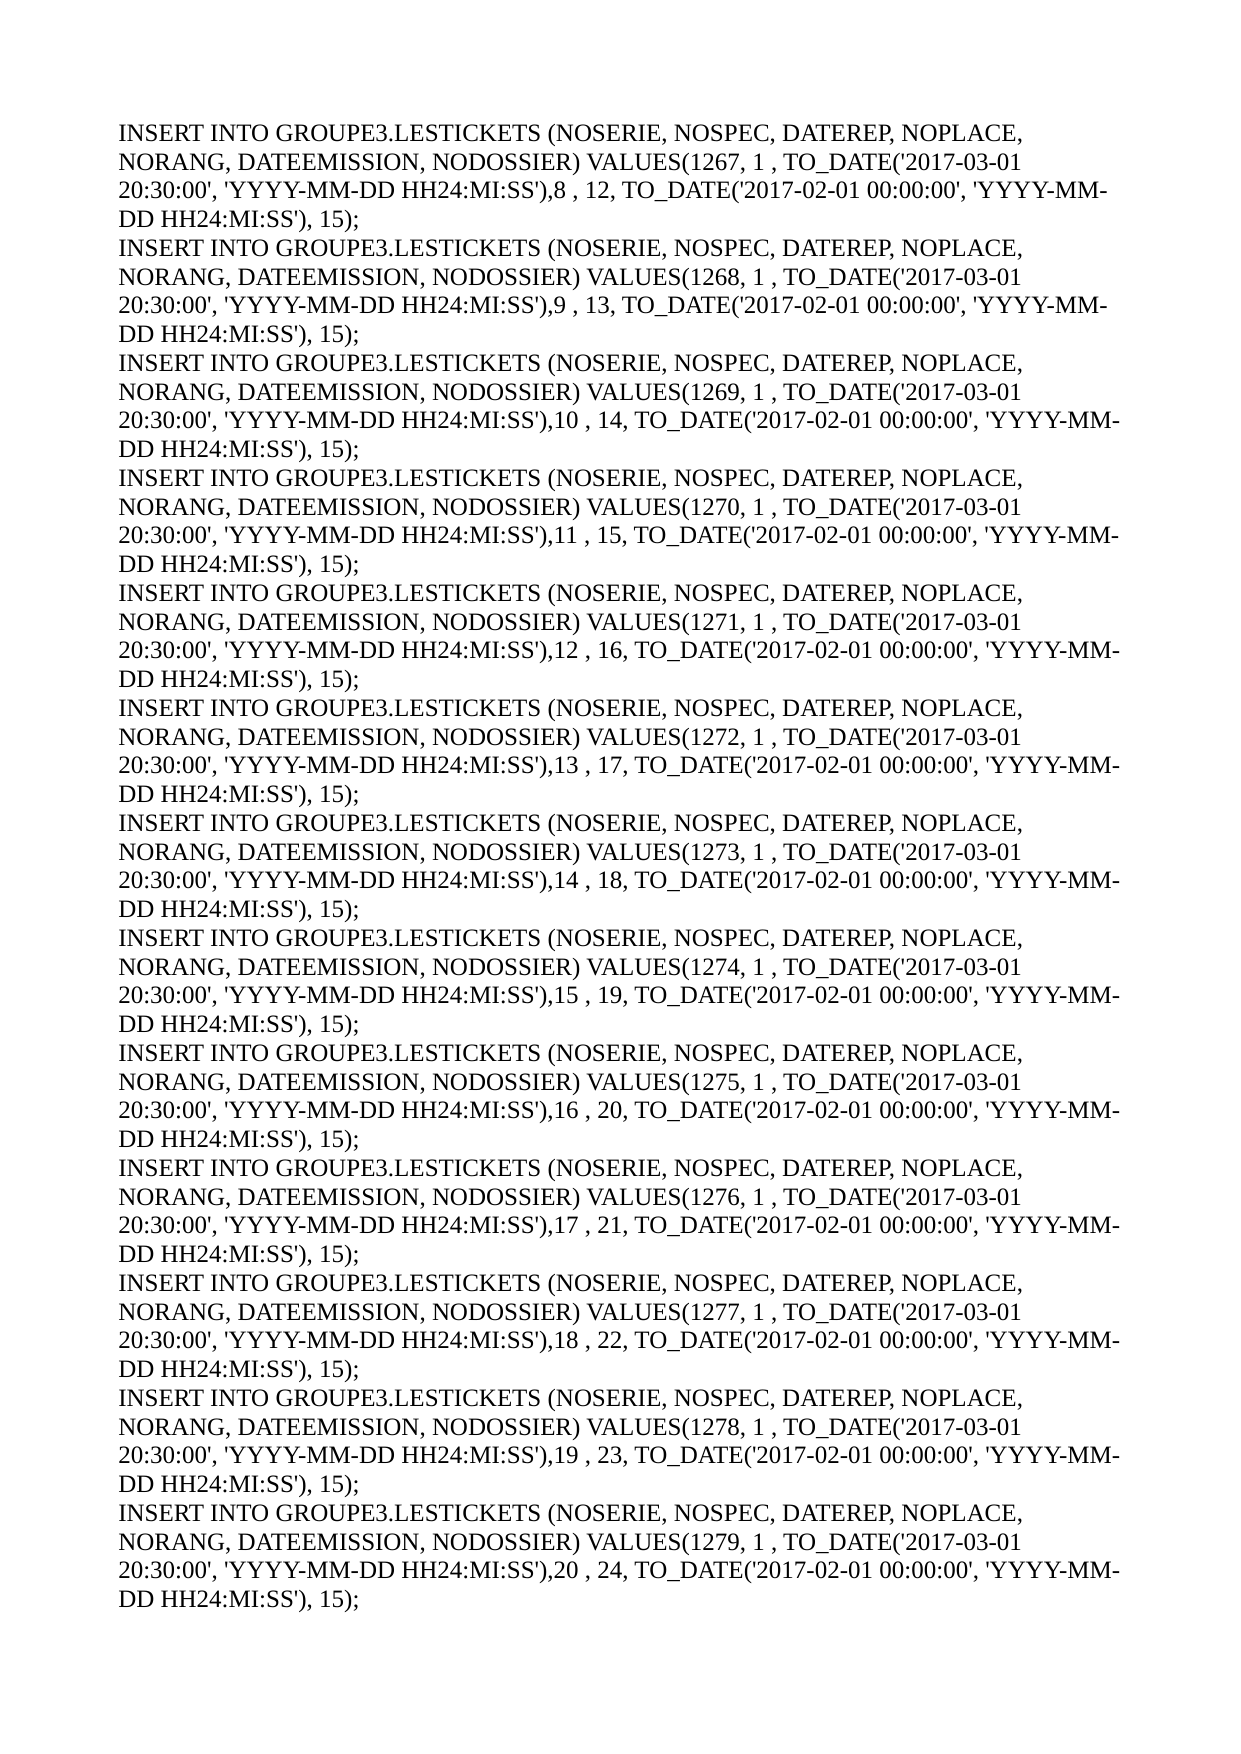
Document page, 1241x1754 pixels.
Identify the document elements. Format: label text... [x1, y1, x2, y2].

text INSERT INTO GROUPE3.LESTICKETS (NOSERIE, NOSPEC, DATEREP, NOPLACE, NORANG, DATEEMISSION, NODOSSIER) VALUES(1271, 1 , TO_DATE('2017-03-01 20:30:00', 'YYYY-MM-DD HH24:MI:SS'),12 , 16, TO_DATE('2017-02-01 00:00:00', 'YYYY-MM-DD HH24:MI:SS'), 15); [118, 578, 1122, 693]
text INSERT INTO GROUPE3.LESTICKETS (NOSERIE, NOSPEC, DATEREP, NOPLACE, NORANG, DATEEMISSION, NODOSSIER) VALUES(1279, 1 , TO_DATE('2017-03-01 20:30:00', 'YYYY-MM-DD HH24:MI:SS'),20 , 24, TO_DATE('2017-02-01 00:00:00', 'YYYY-MM-DD HH24:MI:SS'), 15); [118, 1498, 1122, 1613]
text INSERT INTO GROUPE3.LESTICKETS (NOSERIE, NOSPEC, DATEREP, NOPLACE, NORANG, DATEEMISSION, NODOSSIER) VALUES(1275, 1 , TO_DATE('2017-03-01 20:30:00', 'YYYY-MM-DD HH24:MI:SS'),16 , 20, TO_DATE('2017-02-01 00:00:00', 'YYYY-MM-DD HH24:MI:SS'), 15); [118, 1038, 1122, 1153]
text INSERT INTO GROUPE3.LESTICKETS (NOSERIE, NOSPEC, DATEREP, NOPLACE, NORANG, DATEEMISSION, NODOSSIER) VALUES(1270, 1 , TO_DATE('2017-03-01 20:30:00', 'YYYY-MM-DD HH24:MI:SS'),11 , 15, TO_DATE('2017-02-01 00:00:00', 'YYYY-MM-DD HH24:MI:SS'), 15); [118, 463, 1122, 578]
text INSERT INTO GROUPE3.LESTICKETS (NOSERIE, NOSPEC, DATEREP, NOPLACE, NORANG, DATEEMISSION, NODOSSIER) VALUES(1269, 1 , TO_DATE('2017-03-01 20:30:00', 'YYYY-MM-DD HH24:MI:SS'),10 , 14, TO_DATE('2017-02-01 00:00:00', 'YYYY-MM-DD HH24:MI:SS'), 15); [118, 348, 1122, 463]
text INSERT INTO GROUPE3.LESTICKETS (NOSERIE, NOSPEC, DATEREP, NOPLACE, NORANG, DATEEMISSION, NODOSSIER) VALUES(1278, 1 , TO_DATE('2017-03-01 20:30:00', 'YYYY-MM-DD HH24:MI:SS'),19 , 23, TO_DATE('2017-02-01 00:00:00', 'YYYY-MM-DD HH24:MI:SS'), 15); [118, 1383, 1122, 1498]
text INSERT INTO GROUPE3.LESTICKETS (NOSERIE, NOSPEC, DATEREP, NOPLACE, NORANG, DATEEMISSION, NODOSSIER) VALUES(1273, 1 , TO_DATE('2017-03-01 20:30:00', 'YYYY-MM-DD HH24:MI:SS'),14 , 18, TO_DATE('2017-02-01 00:00:00', 'YYYY-MM-DD HH24:MI:SS'), 15); [118, 808, 1122, 923]
text INSERT INTO GROUPE3.LESTICKETS (NOSERIE, NOSPEC, DATEREP, NOPLACE, NORANG, DATEEMISSION, NODOSSIER) VALUES(1276, 1 , TO_DATE('2017-03-01 20:30:00', 'YYYY-MM-DD HH24:MI:SS'),17 , 21, TO_DATE('2017-02-01 00:00:00', 'YYYY-MM-DD HH24:MI:SS'), 15); [118, 1153, 1122, 1268]
text INSERT INTO GROUPE3.LESTICKETS (NOSERIE, NOSPEC, DATEREP, NOPLACE, NORANG, DATEEMISSION, NODOSSIER) VALUES(1274, 1 , TO_DATE('2017-03-01 20:30:00', 'YYYY-MM-DD HH24:MI:SS'),15 , 19, TO_DATE('2017-02-01 00:00:00', 'YYYY-MM-DD HH24:MI:SS'), 15); [118, 923, 1122, 1038]
text INSERT INTO GROUPE3.LESTICKETS (NOSERIE, NOSPEC, DATEREP, NOPLACE, NORANG, DATEEMISSION, NODOSSIER) VALUES(1277, 1 , TO_DATE('2017-03-01 20:30:00', 'YYYY-MM-DD HH24:MI:SS'),18 , 22, TO_DATE('2017-02-01 00:00:00', 'YYYY-MM-DD HH24:MI:SS'), 15); [118, 1268, 1122, 1383]
text INSERT INTO GROUPE3.LESTICKETS (NOSERIE, NOSPEC, DATEREP, NOPLACE, NORANG, DATEEMISSION, NODOSSIER) VALUES(1272, 1 , TO_DATE('2017-03-01 20:30:00', 'YYYY-MM-DD HH24:MI:SS'),13 , 17, TO_DATE('2017-02-01 00:00:00', 'YYYY-MM-DD HH24:MI:SS'), 15); [118, 693, 1122, 808]
text INSERT INTO GROUPE3.LESTICKETS (NOSERIE, NOSPEC, DATEREP, NOPLACE, NORANG, DATEEMISSION, NODOSSIER) VALUES(1267, 1 , TO_DATE('2017-03-01 20:30:00', 'YYYY-MM-DD HH24:MI:SS'),8 , 12, TO_DATE('2017-02-01 00:00:00', 'YYYY-MM-DD HH24:MI:SS'), 15); [118, 118, 1122, 233]
text INSERT INTO GROUPE3.LESTICKETS (NOSERIE, NOSPEC, DATEREP, NOPLACE, NORANG, DATEEMISSION, NODOSSIER) VALUES(1268, 1 , TO_DATE('2017-03-01 20:30:00', 'YYYY-MM-DD HH24:MI:SS'),9 , 13, TO_DATE('2017-02-01 00:00:00', 'YYYY-MM-DD HH24:MI:SS'), 15); [118, 233, 1122, 348]
